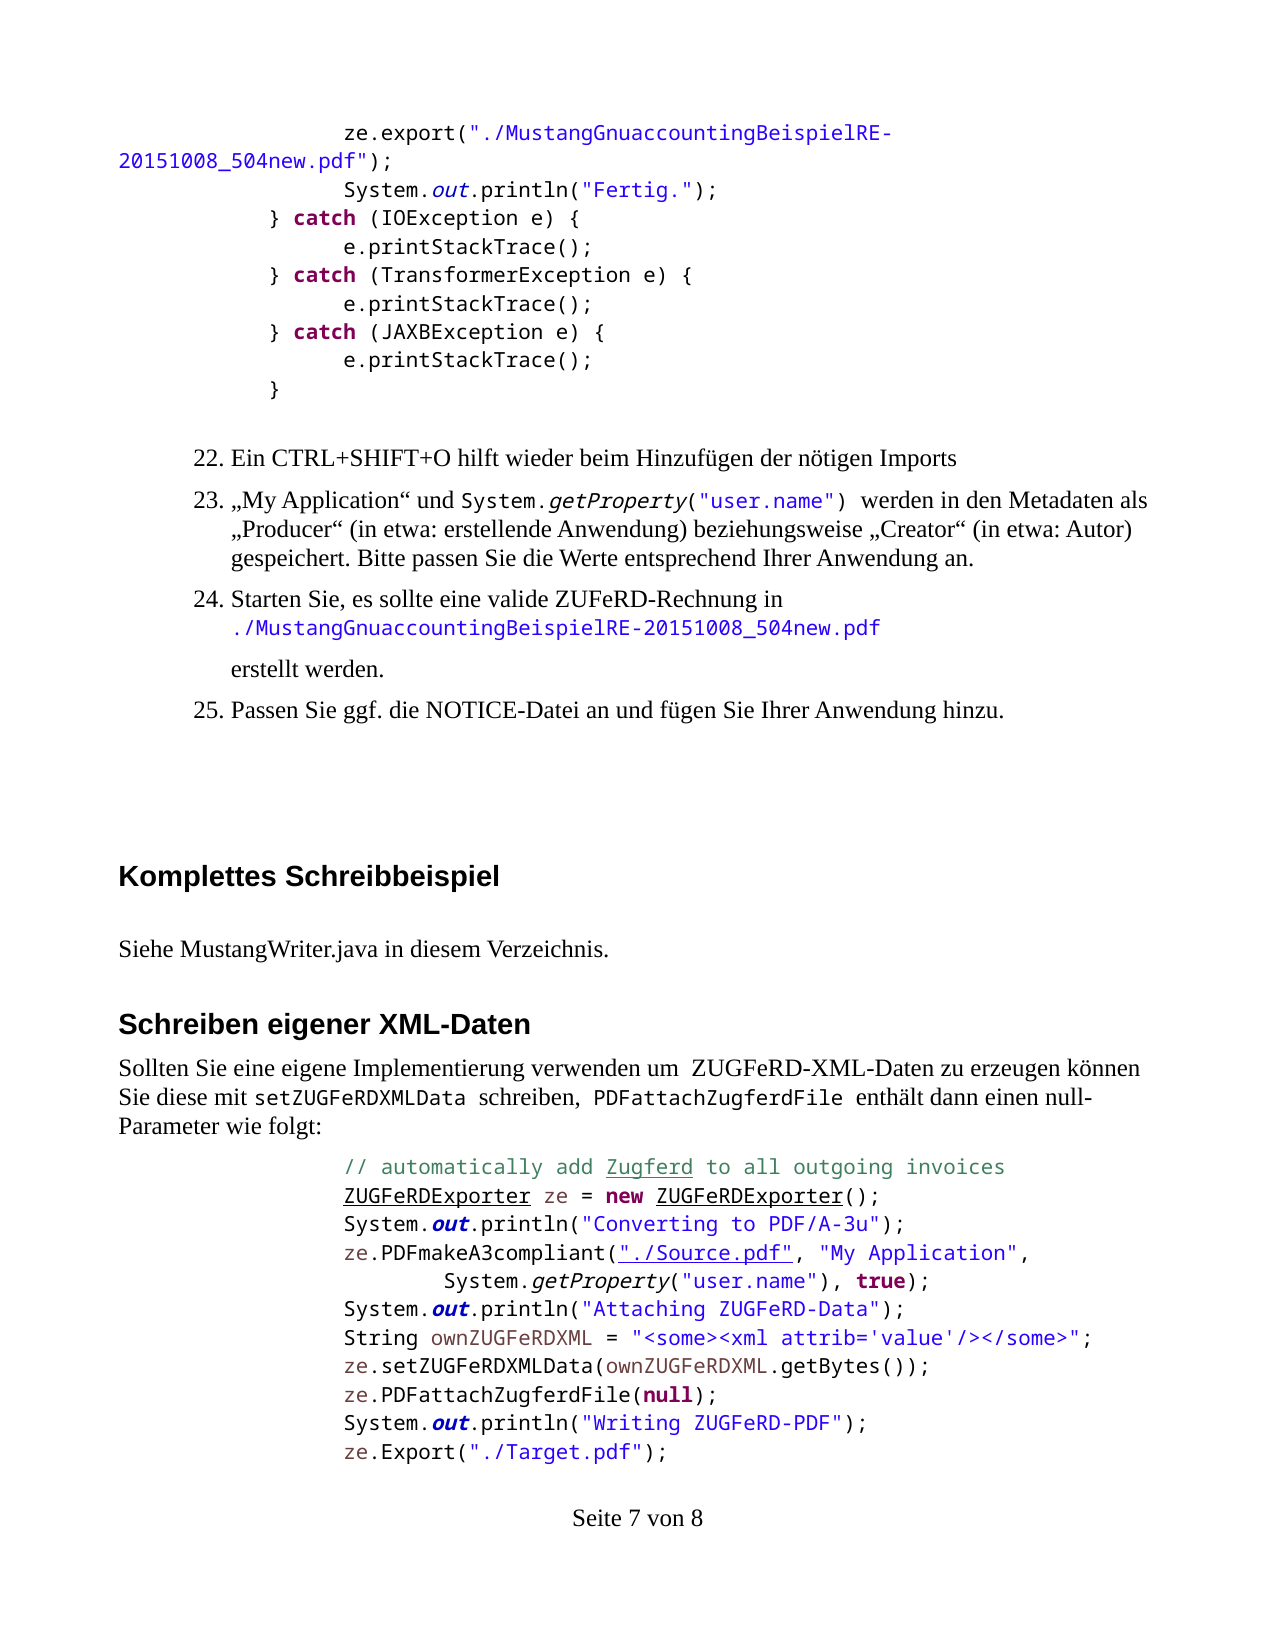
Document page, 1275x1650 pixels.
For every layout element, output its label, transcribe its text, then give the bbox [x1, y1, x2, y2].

subtitle Komplettes Schreibbeispiel [118, 859, 1157, 893]
text System.out.println("Fertig."); [118, 175, 1157, 203]
text System.out.println("Converting to PDF/A-3u"); [118, 1209, 1157, 1238]
text e.printStackTrace(); [118, 289, 1157, 317]
subtitle Schreiben eigener XML-Daten [118, 1007, 1157, 1040]
text String ownZUGFeRDXML = "<some><xml attrib='value'/></some>"; [118, 1323, 1157, 1351]
text } catch (JAXBException e) { [118, 317, 1157, 346]
list erstellt werden. [193, 654, 1157, 683]
text } [118, 374, 1157, 402]
list Passen Sie ggf. die NOTICE-Datei an und fügen Sie Ihrer Anwendung hinzu. [193, 695, 1157, 724]
text ze.export("./MustangGnuaccountingBeispielRE-20151008_504new.pdf"); [118, 118, 1157, 175]
text } catch (IOException e) { [118, 203, 1157, 232]
list Starten Sie, es sollte eine valide ZUFeRD-Rechnung in ./MustangGnuaccountingBeispielRE-20151008_504new.pdf [193, 584, 1157, 641]
text ZUGFeRDExporter ze = new ZUGFeRDExporter(); [118, 1181, 1157, 1209]
text ze.PDFattachZugferdFile(null); [118, 1380, 1157, 1408]
text System.out.println("Attaching ZUGFeRD-Data"); [118, 1294, 1157, 1323]
text System.out.println("Writing ZUGFeRD-PDF"); [118, 1408, 1157, 1437]
text e.printStackTrace(); [118, 232, 1157, 260]
text ze.setZUGFeRDXMLData(ownZUGFeRDXML.getBytes()); [118, 1351, 1157, 1380]
text ze.PDFmakeA3compliant("./Source.pdf", "My Application", [118, 1238, 1157, 1266]
text System.getProperty("user.name"), true); [118, 1266, 1157, 1294]
text Sollten Sie eine eigene Implementierung verwenden um ZUGFeRD-XML-Daten zu erzeugen können Sie diese mit setZUGFeRDXMLData schreiben, PDFattachZugferdFile enthält dann einen null-Parameter wie folgt: [118, 1053, 1157, 1140]
text // automatically add Zugferd to all outgoing invoices [118, 1152, 1157, 1181]
text e.printStackTrace(); [118, 346, 1157, 374]
text Siehe MustangWriter.java in diesem Verzeichnis. [118, 934, 1157, 963]
list „My Application“ und System.getProperty("user.name") werden in den Metadaten als „Producer“ (in etwa: erstellende Anwendung) beziehungsweise „Creator“ (in etwa: Autor) gespeichert. Bitte passen Sie die Werte entsprechend Ihrer Anwendung an. [193, 485, 1157, 572]
text } catch (TransformerException e) { [118, 260, 1157, 289]
list Ein CTRL+SHIFT+O hilft wieder beim Hinzufügen der nötigen Imports [193, 443, 1157, 472]
text ze.Export("./Target.pdf"); [118, 1437, 1157, 1465]
